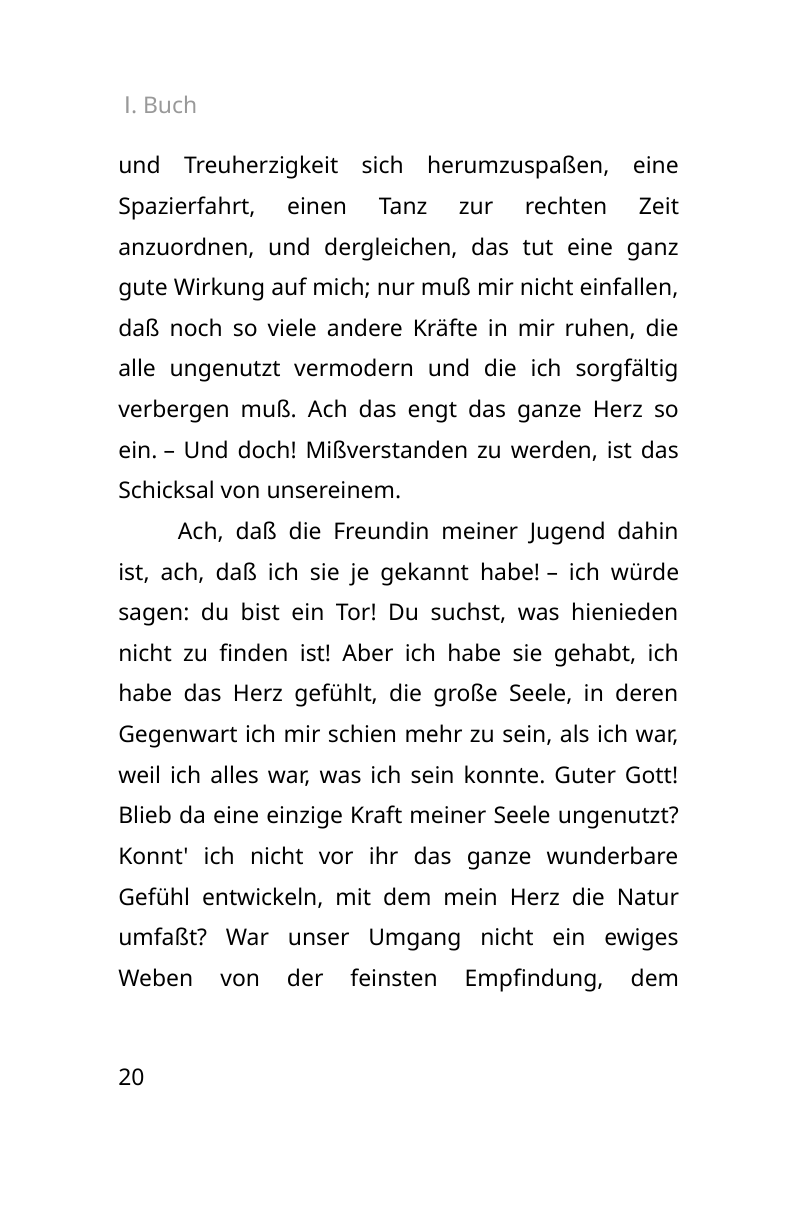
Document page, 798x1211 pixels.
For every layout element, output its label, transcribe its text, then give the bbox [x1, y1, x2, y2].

text und Treuherzigkeit sich herumzuspaßen, eine Spazierfahrt, einen Tanz zur rechten Zeit anzuordnen, und dergleichen, das tut eine ganz gute Wirkung auf mich; nur muß mir nicht einfallen, daß noch so viele andere Kräfte in mir ruhen, die alle ungenutzt vermodern und die ich sorgfältig verbergen muß. Ach das engt das ganze Herz so ein. – Und doch! Mißverstanden zu werden, ist das Schicksal von unsereinem. [118, 149, 679, 506]
text Ach, daß die Freundin meiner Jugend dahin ist, ach, daß ich sie je gekannt habe! – ich würde sagen: du bist ein Tor! Du suchst, was hienieden nicht zu finden ist! Aber ich habe sie gehabt, ich habe das Herz gefühlt, die große Seele, in deren Gegenwart ich mir schien mehr zu sein, als ich war, weil ich alles war, was ich sein konnte. Guter Gott! Blieb da eine einzige Kraft meiner Seele ungenutzt? Konnt' ich nicht vor ihr das ganze wunderbare Gefühl entwickeln, mit dem mein Herz die Natur umfaßt? War unser Umgang nicht ein ewiges Weben von der feinsten Empfindung, dem [118, 515, 679, 993]
